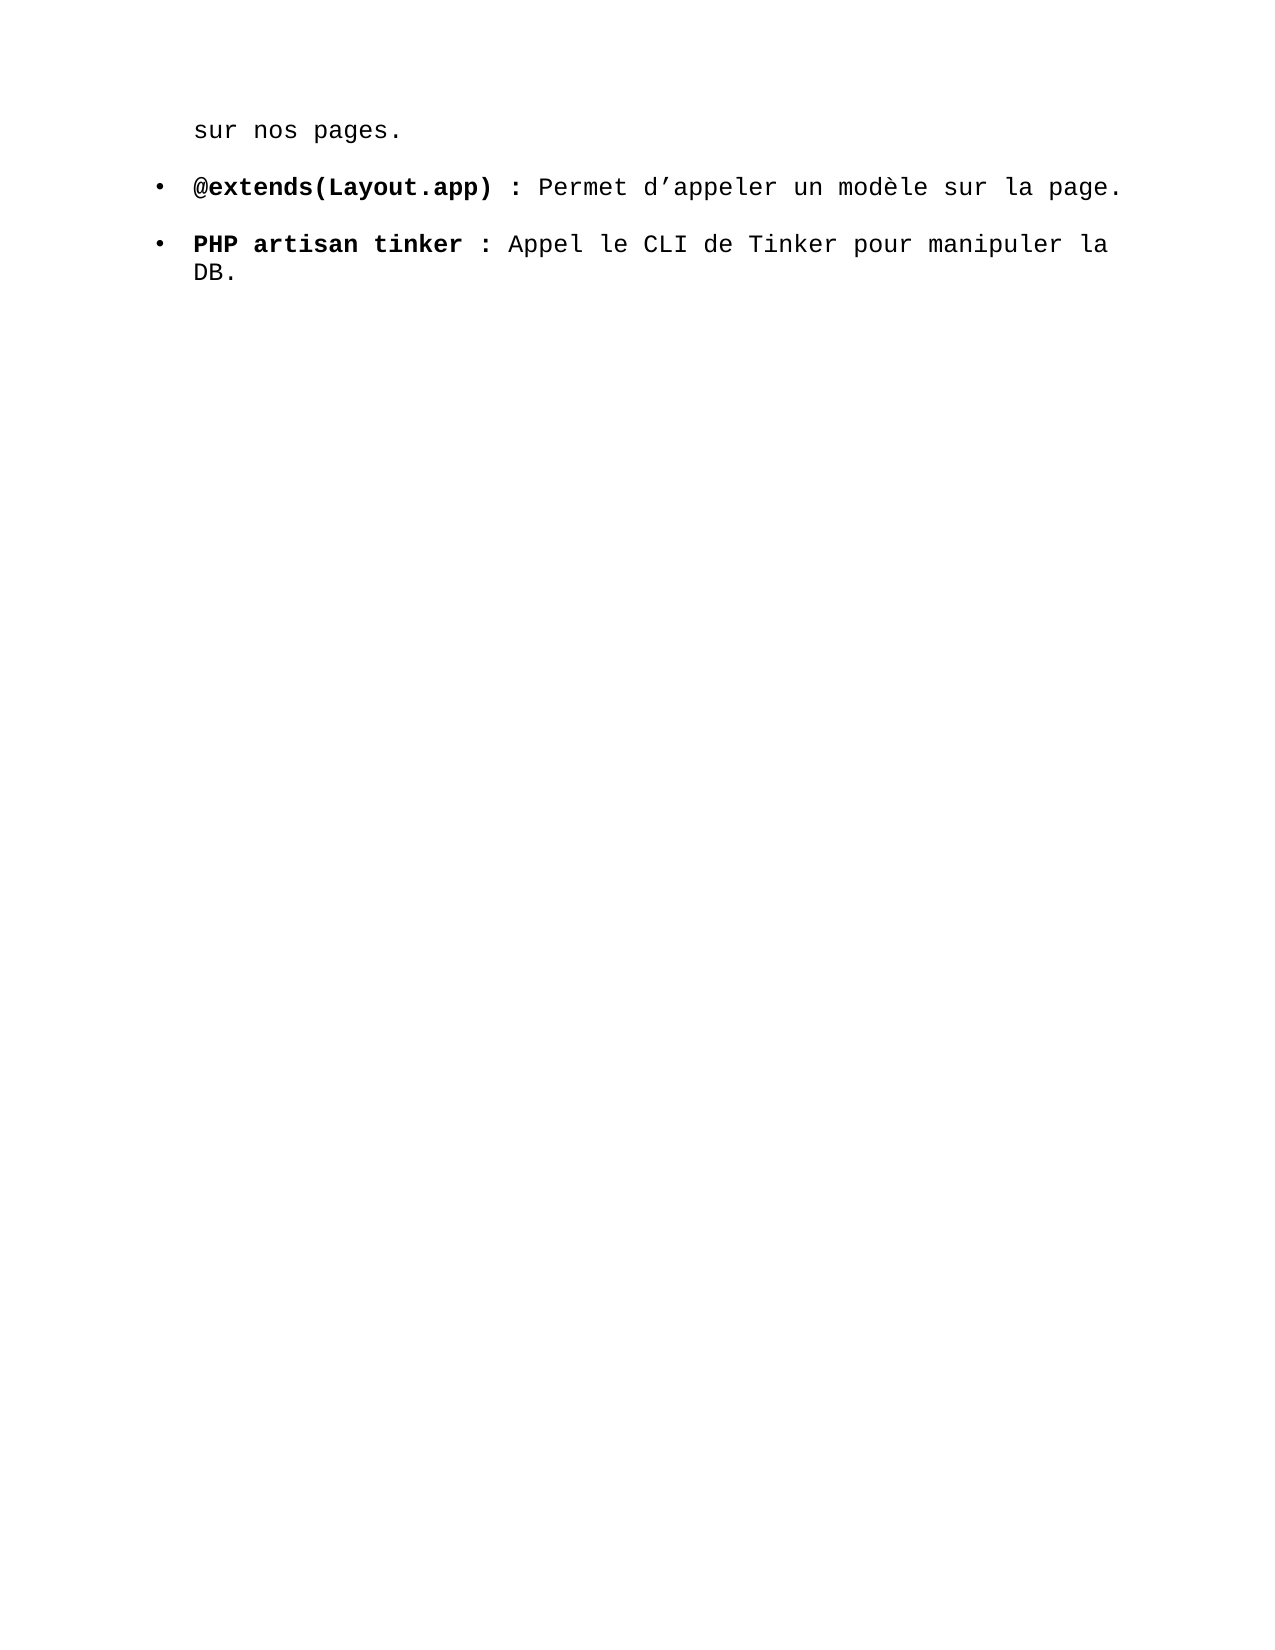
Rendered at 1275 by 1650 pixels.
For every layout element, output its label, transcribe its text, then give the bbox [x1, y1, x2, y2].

list PHP artisan tinker : Appel le CLI de Tinker pour manipuler la DB. [156, 231, 1157, 288]
list @extends(Layout.app) : Permet d’appeler un modèle sur la page. [156, 175, 1157, 203]
list sur nos pages. [156, 118, 1157, 146]
